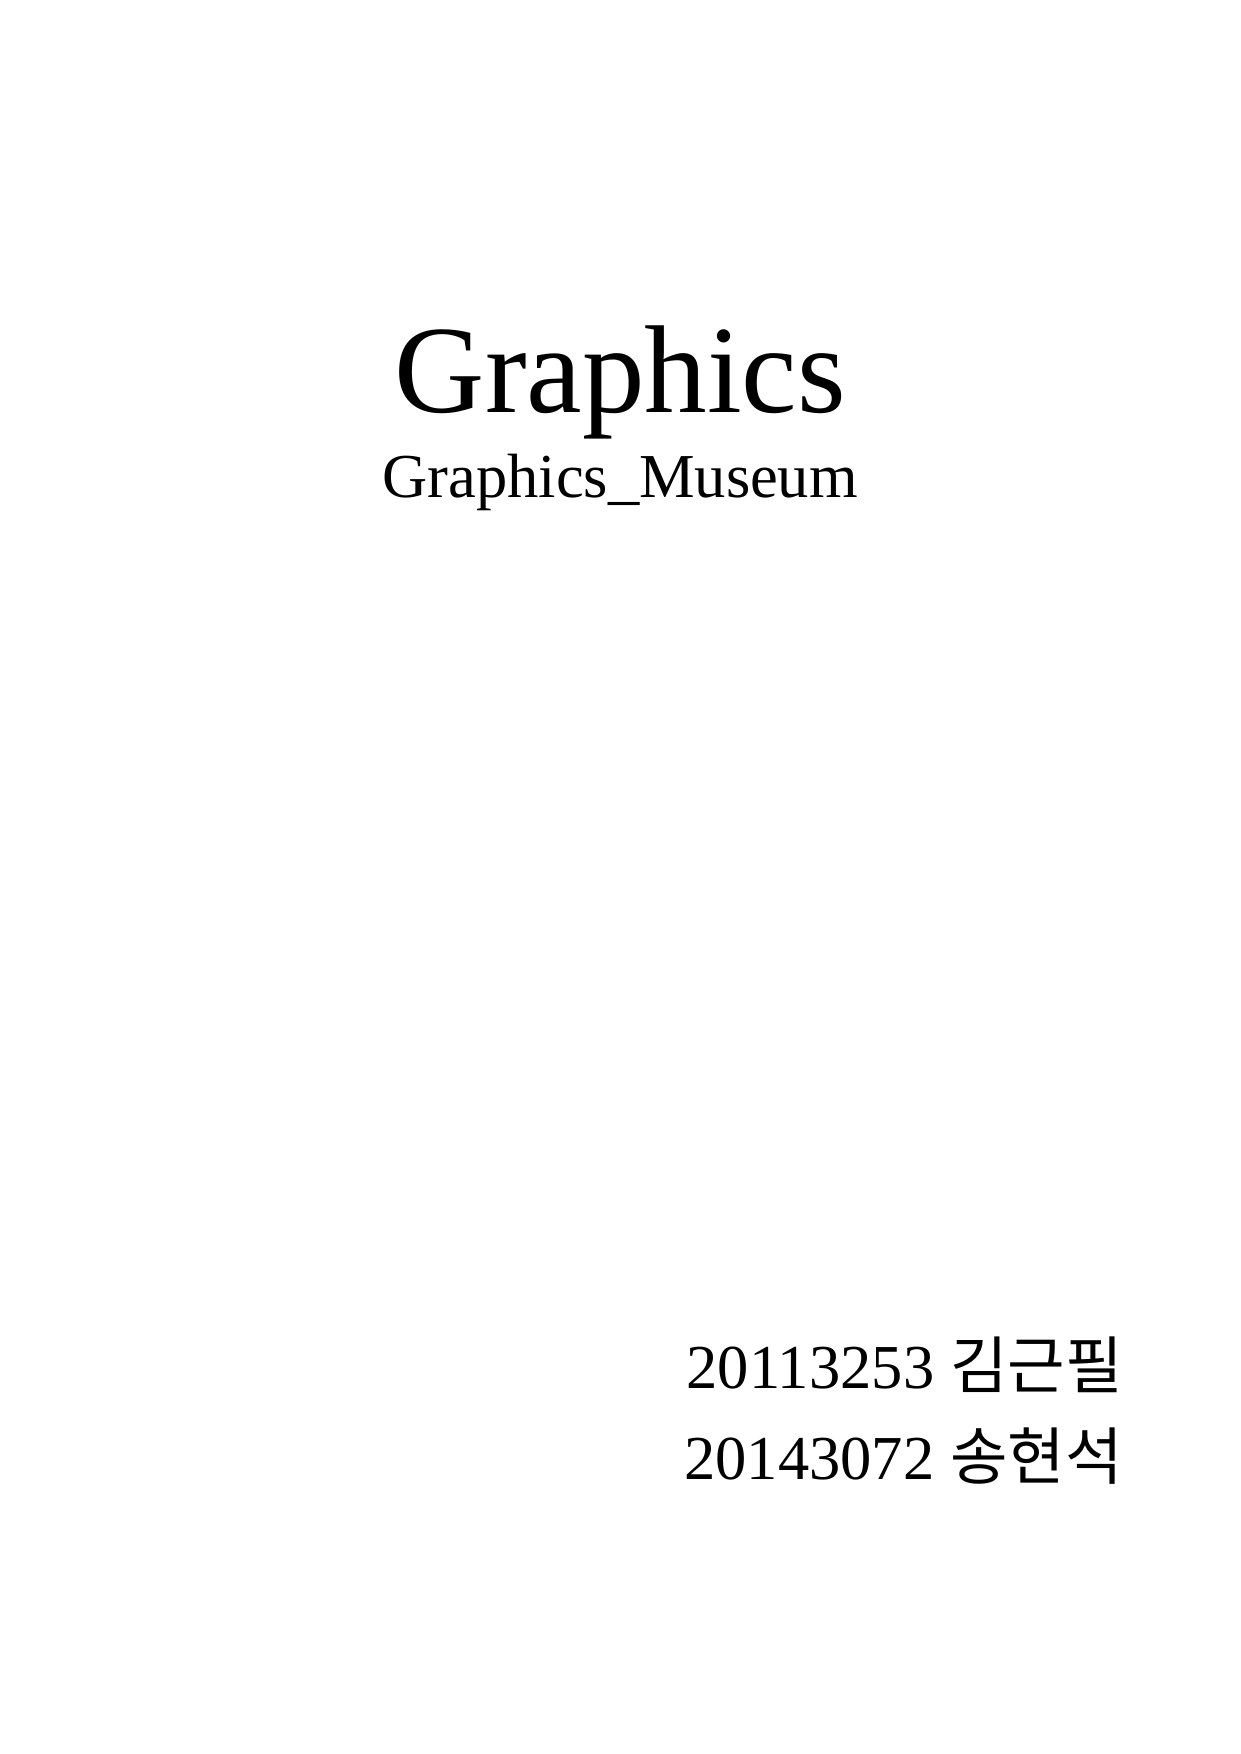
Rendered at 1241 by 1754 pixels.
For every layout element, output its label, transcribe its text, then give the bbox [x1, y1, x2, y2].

text Graphics [118, 296, 1122, 439]
text 20113253 김근필 [118, 1316, 1122, 1407]
text 20143072 송현석 [118, 1407, 1122, 1497]
text Graphics_Museum [118, 439, 1122, 511]
